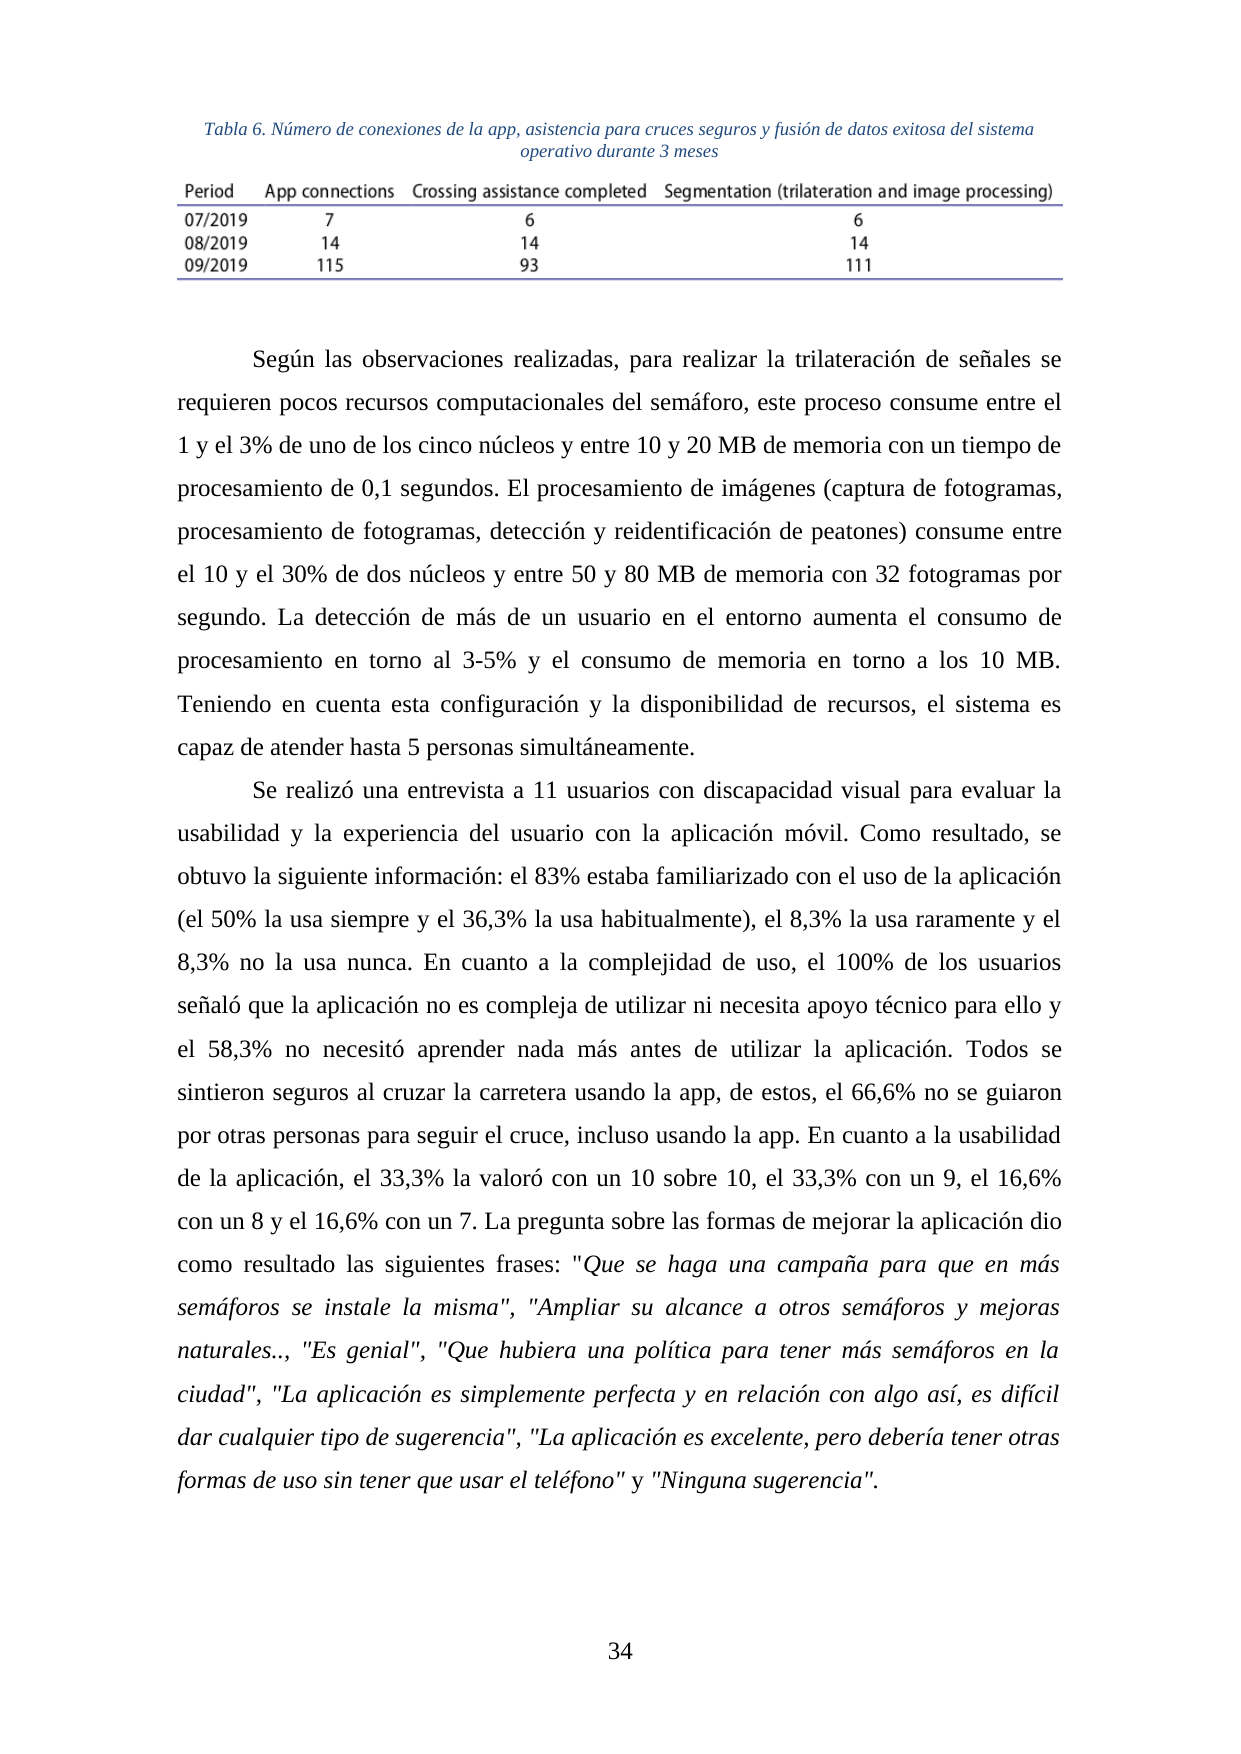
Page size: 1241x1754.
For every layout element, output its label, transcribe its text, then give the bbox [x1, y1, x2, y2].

text Tabla 6. Número de conexiones de la app, asistencia para cruces seguros y fusión de datos exitosa del sistema operativo durante 3 meses [177, 118, 1063, 161]
text Según las observaciones realizadas, para realizar la trilateración de señales se requieren pocos recursos computacionales del semáforo, este proceso consume entre el 1 y el 3% de uno de los cinco núcleos y entre 10 y 20 MB de memoria con un tiempo de procesamiento de 0,1 segundos. El procesamiento de imágenes (captura de fotogramas, procesamiento de fotogramas, detección y reidentificación de peatones) consume entre el 10 y el 30% de dos núcleos y entre 50 y 80 MB de memoria con 32 fotogramas por segundo. La detección de más de un usuario en el entorno aumenta el consumo de procesamiento en torno al 3-5% y el consumo de memoria en torno a los 10 MB. Teniendo en cuenta esta configuración y la disponibilidad de recursos, el sistema es capaz de atender hasta 5 personas simultáneamente. [177, 344, 1063, 761]
picture [177, 182, 1063, 287]
text Se realizó una entrevista a 11 usuarios con discapacidad visual para evaluar la usabilidad y la experiencia del usuario con la aplicación móvil. Como resultado, se obtuvo la siguiente información: el 83% estaba familiarizado con el uso de la aplicación (el 50% la usa siempre y el 36,3% la usa habitualmente), el 8,3% la usa raramente y el 8,3% no la usa nunca. En cuanto a la complejidad de uso, el 100% de los usuarios señaló que la aplicación no es compleja de utilizar ni necesita apoyo técnico para ello y el 58,3% no necesitó aprender nada más antes de utilizar la aplicación. Todos se sintieron seguros al cruzar la carretera usando la app, de estos, el 66,6% no se guiaron por otras personas para seguir el cruce, incluso usando la app. En cuanto a la usabilidad de la aplicación, el 33,3% la valoró con un 10 sobre 10, el 33,3% con un 9, el 16,6% con un 8 y el 16,6% con un 7. La pregunta sobre las formas de mejorar la aplicación dio como resultado las siguientes frases: "Que se haga una campaña para que en más semáforos se instale la misma", "Ampliar su alcance a otros semáforos y mejoras naturales.., "Es genial", "Que hubiera una política para tener más semáforos en la ciudad", "La aplicación es simplemente perfecta y en relación con algo así, es difícil dar cualquier tipo de sugerencia", "La aplicación es excelente, pero debería tener otras formas de uso sin tener que usar el teléfono" y "Ninguna sugerencia". [177, 775, 1063, 1494]
